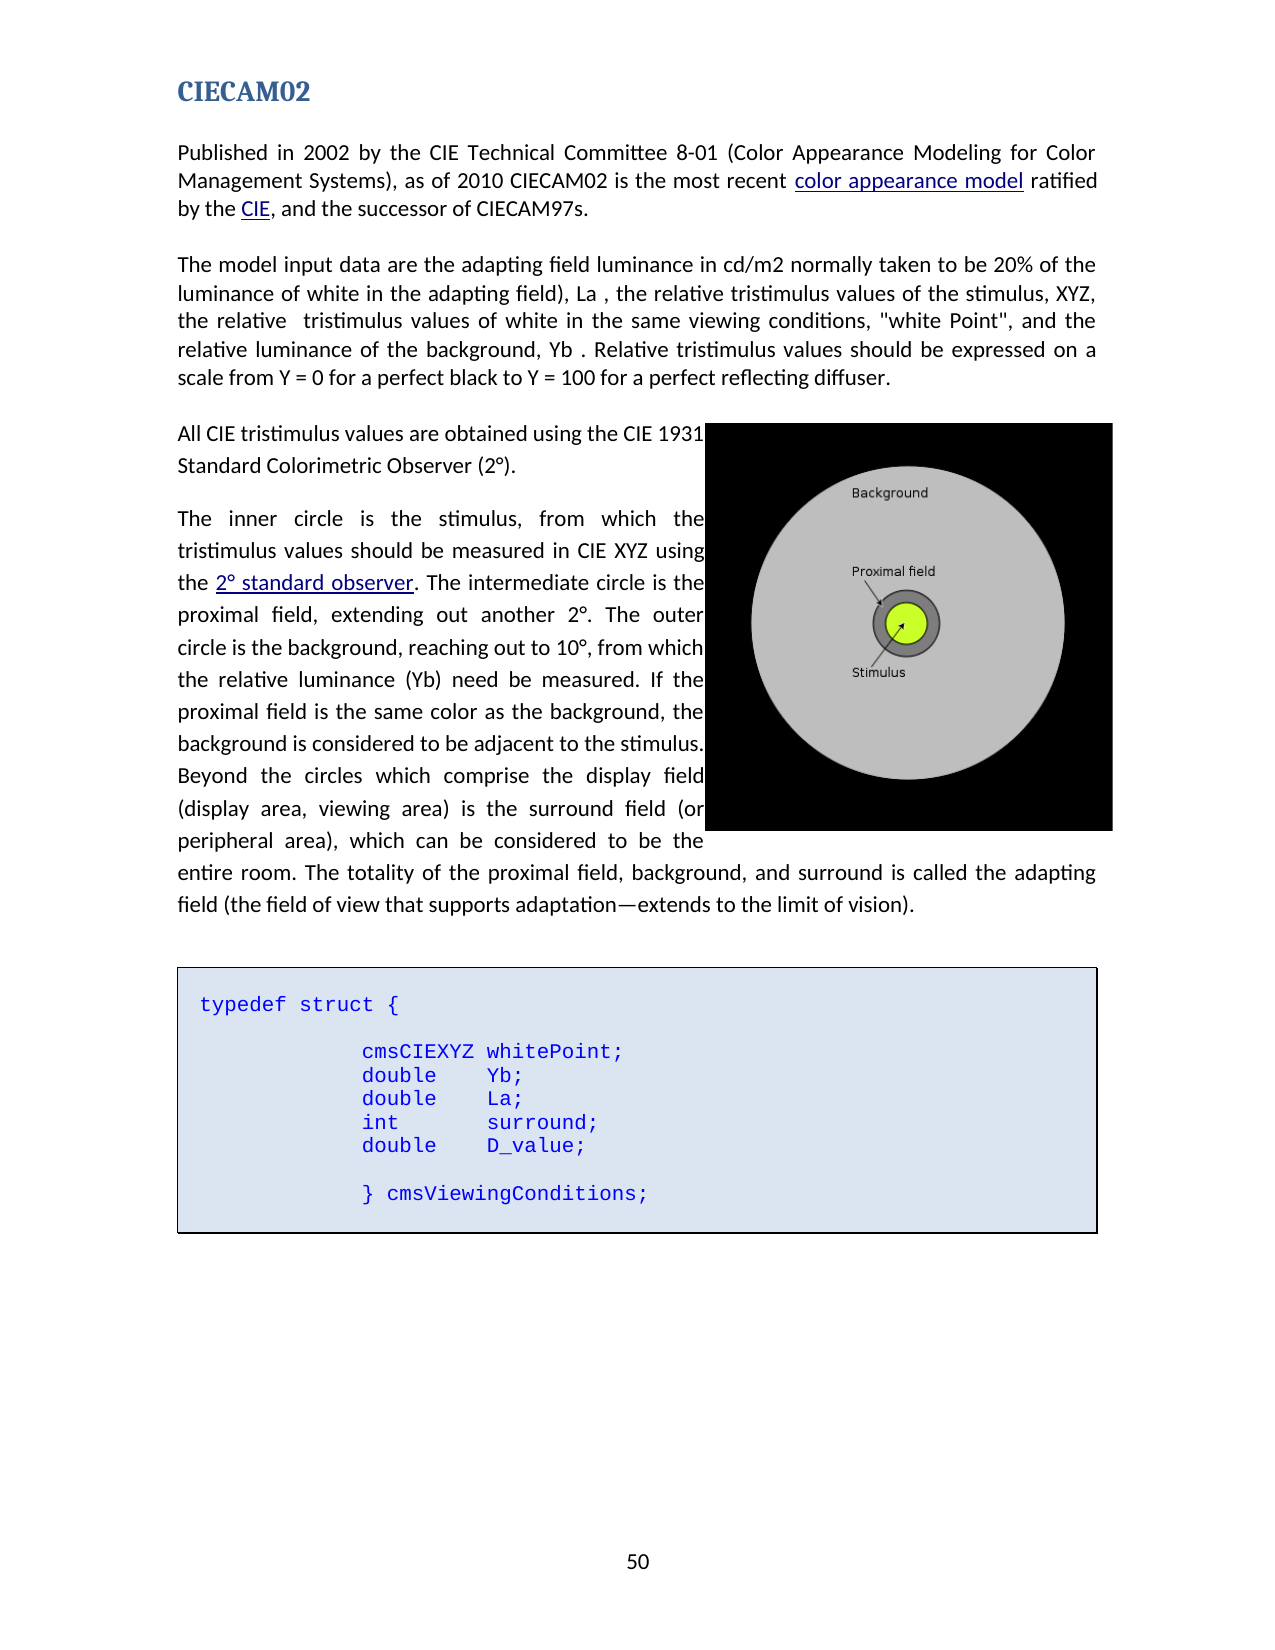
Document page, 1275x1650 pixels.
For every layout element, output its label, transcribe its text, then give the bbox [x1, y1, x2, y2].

text Published in 2002 by the CIE Technical Committee 8-01 (Color Appearance Modeling for Color Management Systems), as of 2010 CIECAM02 is the most recent color appearance model ratified by the CIE, and the successor of CIECAM97s. [177, 138, 1098, 223]
picture [705, 423, 1113, 831]
text double Yb; [178, 1061, 1096, 1085]
subtitle CIECAM02 [177, 75, 1098, 108]
text The model input data are the adapting field luminance in cd/m2 normally taken to be 20% of the luminance of white in the adapting field), La , the relative tristimulus values of the stimulus, XYZ, the relative tristimulus values of white in the same viewing conditions, "white Point", and the relative luminance of the background, Yb . Relative tristimulus values should be expressed on a scale from Y = 0 for a perfect black to Y = 100 for a perfect reflecting diffuser. [177, 251, 1098, 391]
text int surround; [178, 1109, 1096, 1132]
text The inner circle is the stimulus, from which the tristimulus values should be measured in CIE XYZ using the 2° standard observer. The intermediate circle is the proximal field, extending out another 2°. The outer circle is the background, reaching out to 10°, from which the relative luminance (Yb) need be measured. If the proximal field is the same color as the background, the background is considered to be adjacent to the stimulus. Beyond the circles which comprise the display field (display area, viewing area) is the surround field (or peripheral area), which can be considered to be the entire room. The totality of the proximal field, background, and surround is called the adapting field (the field of view that supports adaptation—extends to the limit of vision). [177, 504, 1098, 918]
text cmsCIEXYZ whitePoint; [178, 1038, 1096, 1061]
text typedef struct { [178, 991, 1096, 1014]
text All CIE tristimulus values are obtained using the CIE 1931 Standard Colorimetric Observer (2°). [177, 419, 1098, 479]
text double La; [178, 1085, 1096, 1109]
text } cmsViewingConditions; [178, 1180, 1096, 1203]
text double D_value; [178, 1132, 1096, 1156]
